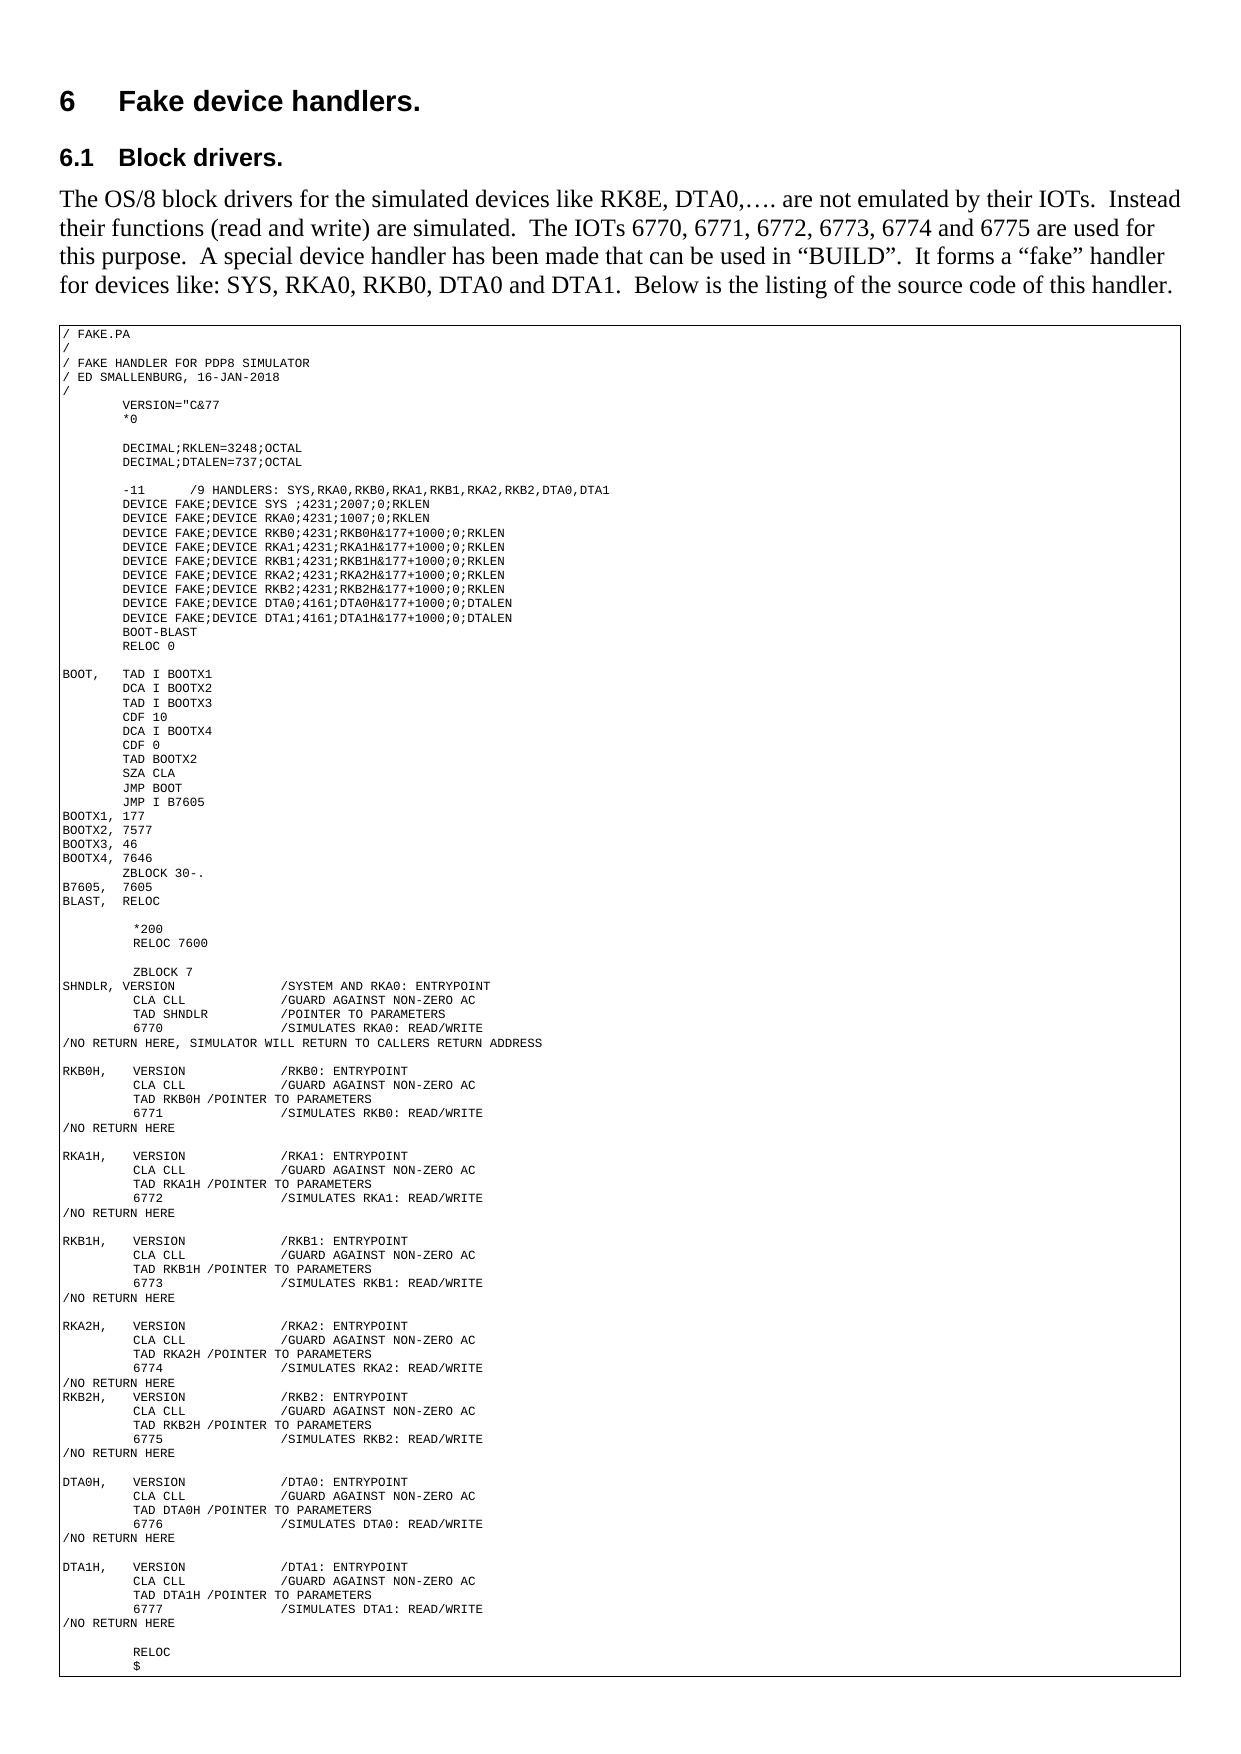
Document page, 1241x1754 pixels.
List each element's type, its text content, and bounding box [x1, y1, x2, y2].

text TAD DTA1H /POINTER TO PARAMETERS [60, 1586, 1180, 1600]
text RKA2H, VERSION /RKA2: ENTRYPOINT [60, 1317, 1180, 1331]
text / [60, 382, 1180, 396]
subtitle Block drivers. [59, 143, 1181, 171]
text TAD RKB0H /POINTER TO PARAMETERS [60, 1090, 1180, 1104]
text /NO RETURN HERE [60, 1614, 1180, 1632]
text / FAKE.PA [60, 326, 1180, 339]
text TAD RKA2H /POINTER TO PARAMETERS [60, 1345, 1180, 1359]
text CLA CLL /GUARD AGAINST NON-ZERO AC [60, 1246, 1180, 1260]
text DEVICE FAKE;DEVICE RKA0;4231;1007;0;RKLEN [60, 509, 1180, 523]
text ZBLOCK 30-. [60, 863, 1180, 878]
text JMP BOOT [60, 778, 1180, 793]
text DTA1H, VERSION /DTA1: ENTRYPOINT [60, 1558, 1180, 1572]
text CLA CLL /GUARD AGAINST NON-ZERO AC [60, 1331, 1180, 1345]
text CLA CLL /GUARD AGAINST NON-ZERO AC [60, 1487, 1180, 1501]
text DTA0H, VERSION /DTA0: ENTRYPOINT [60, 1473, 1180, 1487]
text B7605, 7605 [60, 878, 1180, 892]
text SZA CLA [60, 764, 1180, 778]
text DEVICE FAKE;DEVICE RKA1;4231;RKA1H&177+1000;0;RKLEN [60, 538, 1180, 552]
subtitle Fake device handlers. [59, 84, 1181, 118]
text -11 /9 HANDLERS: SYS,RKA0,RKB0,RKA1,RKB1,RKA2,RKB2,DTA0,DTA1 [60, 481, 1180, 495]
text 6776 /SIMULATES DTA0: READ/WRITE [60, 1515, 1180, 1529]
text RELOC 0 [60, 637, 1180, 654]
text 6772 /SIMULATES RKA1: READ/WRITE [60, 1189, 1180, 1203]
text /NO RETURN HERE, SIMULATOR WILL RETURN TO CALLERS RETURN ADDRESS [60, 1033, 1180, 1051]
text $ [60, 1657, 1180, 1676]
text TAD RKB1H /POINTER TO PARAMETERS [60, 1260, 1180, 1274]
text TAD BOOTX2 [60, 750, 1180, 764]
text TAD SHNDLR /POINTER TO PARAMETERS [60, 1005, 1180, 1019]
text /NO RETURN HERE [60, 1529, 1180, 1547]
text DCA I BOOTX4 [60, 722, 1180, 736]
text DEVICE FAKE;DEVICE SYS ;4231;2007;0;RKLEN [60, 495, 1180, 509]
text RKB1H, VERSION /RKB1: ENTRYPOINT [60, 1232, 1180, 1246]
text TAD RKB2H /POINTER TO PARAMETERS [60, 1416, 1180, 1430]
text 6777 /SIMULATES DTA1: READ/WRITE [60, 1600, 1180, 1614]
text VERSION="C&77 [60, 396, 1180, 410]
text *200 [60, 920, 1180, 934]
text 6774 /SIMULATES RKA2: READ/WRITE [60, 1359, 1180, 1373]
text / FAKE HANDLER FOR PDP8 SIMULATOR [60, 353, 1180, 368]
text CLA CLL /GUARD AGAINST NON-ZERO AC [60, 1572, 1180, 1586]
text / [60, 339, 1180, 353]
text 6771 /SIMULATES RKB0: READ/WRITE [60, 1104, 1180, 1118]
text 6770 /SIMULATES RKA0: READ/WRITE [60, 1019, 1180, 1033]
text CLA CLL /GUARD AGAINST NON-ZERO AC [60, 991, 1180, 1005]
text The OS/8 block drivers for the simulated devices like RK8E, DTA0,…. are not emulated by their IOTs. Instead their functions (read and write) are simulated. The IOTs 6770, 6771, 6772, 6773, 6774 and 6775 are used for this purpose. A special device handler has been made that can be used in “BUILD”. It forms a “fake” handler for devices like: SYS, RKA0, RKB0, DTA0 and DTA1. Below is the listing of the source code of this handler. [59, 184, 1181, 299]
text TAD RKA1H /POINTER TO PARAMETERS [60, 1175, 1180, 1189]
text JMP I B7605 [60, 793, 1180, 807]
text /NO RETURN HERE [60, 1444, 1180, 1462]
text CLA CLL /GUARD AGAINST NON-ZERO AC [60, 1161, 1180, 1175]
text DECIMAL;DTALEN=737;OCTAL [60, 453, 1180, 470]
text CLA CLL /GUARD AGAINST NON-ZERO AC [60, 1402, 1180, 1416]
text DEVICE FAKE;DEVICE RKB1;4231;RKB1H&177+1000;0;RKLEN [60, 552, 1180, 566]
text 6773 /SIMULATES RKB1: READ/WRITE [60, 1274, 1180, 1288]
text SHNDLR, VERSION /SYSTEM AND RKA0: ENTRYPOINT [60, 977, 1180, 991]
text DCA I BOOTX2 [60, 679, 1180, 693]
text BOOTX2, 7577 [60, 821, 1180, 835]
text BOOT-BLAST [60, 623, 1180, 637]
text RKB0H, VERSION /RKB0: ENTRYPOINT [60, 1062, 1180, 1076]
text CDF 0 [60, 736, 1180, 750]
text 6775 /SIMULATES RKB2: READ/WRITE [60, 1430, 1180, 1444]
text CDF 10 [60, 708, 1180, 722]
text DEVICE FAKE;DEVICE DTA0;4161;DTA0H&177+1000;0;DTALEN [60, 594, 1180, 608]
text RKA1H, VERSION /RKA1: ENTRYPOINT [60, 1147, 1180, 1161]
text DEVICE FAKE;DEVICE RKB0;4231;RKB0H&177+1000;0;RKLEN [60, 523, 1180, 538]
text BOOTX3, 46 [60, 835, 1180, 849]
text DEVICE FAKE;DEVICE RKA2;4231;RKA2H&177+1000;0;RKLEN [60, 566, 1180, 580]
text ZBLOCK 7 [60, 963, 1180, 977]
text /NO RETURN HERE [60, 1203, 1180, 1221]
text RKB2H, VERSION /RKB2: ENTRYPOINT [60, 1388, 1180, 1402]
text DEVICE FAKE;DEVICE RKB2;4231;RKB2H&177+1000;0;RKLEN [60, 580, 1180, 594]
text /NO RETURN HERE [60, 1288, 1180, 1306]
text / ED SMALLENBURG, 16-JAN-2018 [60, 368, 1180, 382]
text RELOC 7600 [60, 934, 1180, 952]
text DECIMAL;RKLEN=3248;OCTAL [60, 438, 1180, 453]
text BOOT, TAD I BOOTX1 [60, 665, 1180, 679]
text BLAST, RELOC [60, 892, 1180, 909]
text DEVICE FAKE;DEVICE DTA1;4161;DTA1H&177+1000;0;DTALEN [60, 608, 1180, 623]
text TAD I BOOTX3 [60, 693, 1180, 708]
text BOOTX4, 7646 [60, 849, 1180, 863]
text /NO RETURN HERE [60, 1118, 1180, 1136]
text *0 [60, 410, 1180, 427]
text CLA CLL /GUARD AGAINST NON-ZERO AC [60, 1076, 1180, 1090]
text /NO RETURN HERE [60, 1373, 1180, 1388]
text TAD DTA0H /POINTER TO PARAMETERS [60, 1501, 1180, 1515]
text BOOTX1, 177 [60, 807, 1180, 821]
text RELOC [60, 1643, 1180, 1657]
